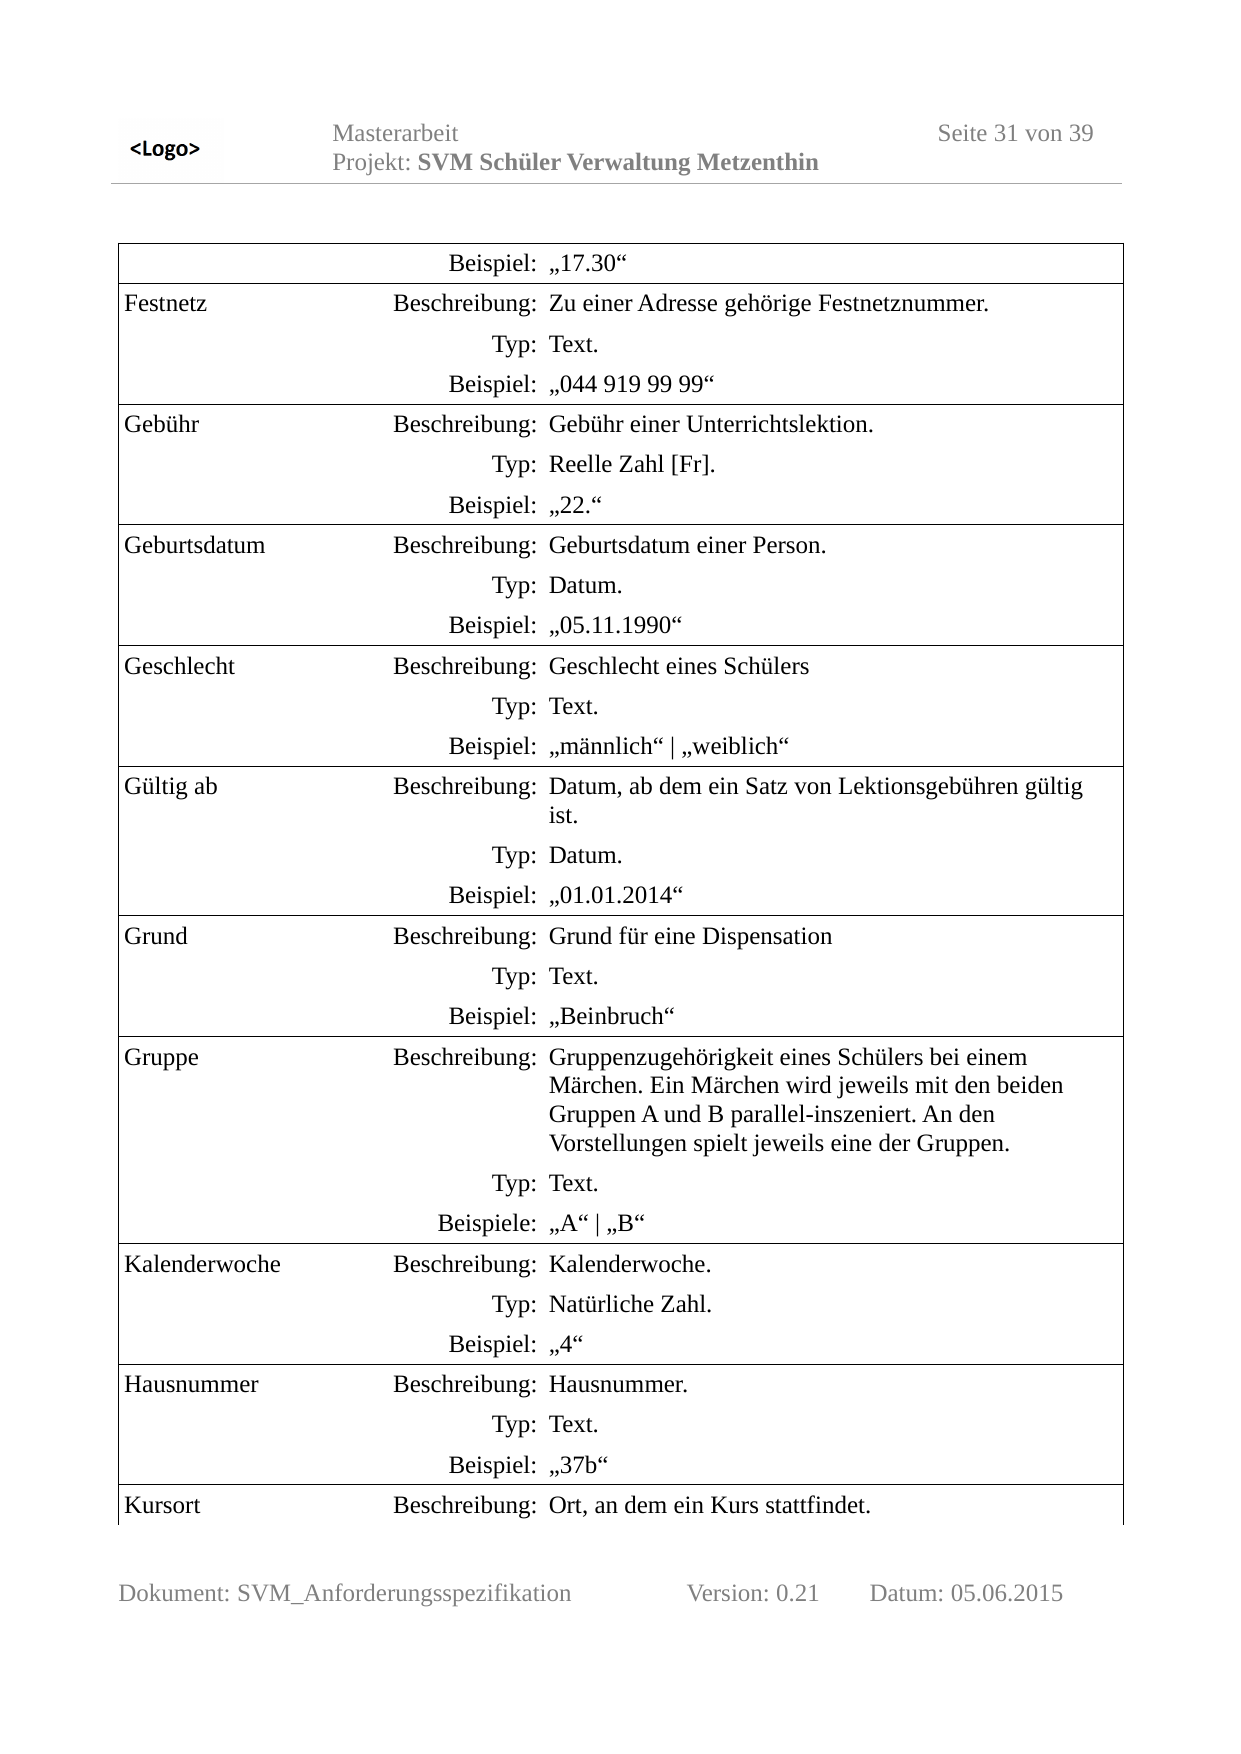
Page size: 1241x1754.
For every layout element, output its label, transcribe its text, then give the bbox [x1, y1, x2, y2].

table_cell „05.11.1990“ [543, 605, 1123, 645]
table_cell Beschreibung: [384, 1244, 543, 1283]
table_cell [119, 484, 384, 524]
table_cell „37b“ [543, 1444, 1123, 1484]
table_cell Text. [543, 1404, 1123, 1444]
table_cell [119, 605, 384, 645]
table_cell [119, 323, 384, 363]
table_cell Beispiel: [384, 875, 543, 915]
table_cell „A“ | „B“ [543, 1203, 1123, 1243]
table_cell [119, 444, 384, 484]
table_cell Typ: [384, 685, 543, 725]
table_cell Geschlecht eines Schülers [543, 646, 1123, 685]
table_cell „Beinbruch“ [543, 996, 1123, 1036]
table_cell Beschreibung: [384, 767, 543, 835]
table_cell [119, 875, 384, 915]
table_cell Beschreibung: [384, 1485, 543, 1524]
table_cell Beschreibung: [384, 405, 543, 444]
table_cell Typ: [384, 444, 543, 484]
table_cell [119, 1163, 384, 1203]
table_cell Beschreibung: [384, 1037, 543, 1162]
table_cell Gebühr [119, 405, 384, 444]
table_cell Beispiel: [384, 363, 543, 403]
table_cell [119, 565, 384, 605]
table_cell Kalenderwoche [119, 1244, 384, 1283]
table_cell Text. [543, 955, 1123, 996]
table_cell Gruppenzugehörigkeit eines Schülers bei einem Märchen. Ein Märchen wird jeweils mit den beiden Gruppen A und B parallel-inszeniert. An den Vorstellungen spielt jeweils eine der Gruppen. [543, 1037, 1123, 1162]
table_cell [119, 1203, 384, 1243]
table_cell Datum. [543, 835, 1123, 875]
table_cell Gültig ab [119, 767, 384, 835]
table_cell Reelle Zahl [Fr]. [543, 444, 1123, 484]
table_cell Typ: [384, 323, 543, 363]
table_cell [119, 725, 384, 766]
table_cell Beispiel: [384, 244, 543, 283]
table_cell „17.30“ [543, 244, 1123, 283]
table_cell „01.01.2014“ [543, 875, 1123, 915]
table_cell Beschreibung: [384, 646, 543, 685]
table_cell Beschreibung: [384, 284, 543, 323]
table_cell [119, 955, 384, 996]
table_cell Beispiel: [384, 605, 543, 645]
table_cell [119, 1323, 384, 1363]
table_cell Hausnummer. [543, 1365, 1123, 1404]
table_cell [119, 363, 384, 403]
table_cell Beschreibung: [384, 1365, 543, 1404]
table_cell [119, 1444, 384, 1484]
table_cell Ort, an dem ein Kurs stattfindet. [543, 1485, 1123, 1524]
table_cell [119, 835, 384, 875]
table_cell Beispiel: [384, 725, 543, 766]
table_cell Kalenderwoche. [543, 1244, 1123, 1283]
table_cell Typ: [384, 565, 543, 605]
table_cell [119, 996, 384, 1036]
table_cell Geburtsdatum einer Person. [543, 525, 1123, 564]
table_cell Geburtsdatum [119, 525, 384, 564]
table_cell Beschreibung: [384, 916, 543, 955]
table_cell Natürliche Zahl. [543, 1283, 1123, 1323]
table_cell Gebühr einer Unterrichtslektion. [543, 405, 1123, 444]
table_cell Grund für eine Dispensation [543, 916, 1123, 955]
table_cell [119, 1404, 384, 1444]
table_cell Datum, ab dem ein Satz von Lektionsgebühren gültig ist. [543, 767, 1123, 835]
table_cell Beispiel: [384, 1444, 543, 1484]
table_cell Beispiel: [384, 484, 543, 524]
table_cell Geschlecht [119, 646, 384, 685]
table_cell [119, 1283, 384, 1323]
table_cell Festnetz [119, 284, 384, 323]
table_cell Beispiel: [384, 1323, 543, 1363]
table_cell Text. [543, 685, 1123, 725]
table_cell Datum. [543, 565, 1123, 605]
table_cell Beschreibung: [384, 525, 543, 564]
table_cell Hausnummer [119, 1365, 384, 1404]
table_cell Beispiel: [384, 996, 543, 1036]
table_cell Text. [543, 323, 1123, 363]
picture [118, 118, 224, 183]
table_cell Typ: [384, 1283, 543, 1323]
table_cell Kursort [119, 1485, 384, 1524]
table_cell „22.“ [543, 484, 1123, 524]
table_cell Gruppe [119, 1037, 384, 1162]
table_cell Typ: [384, 1163, 543, 1203]
table_cell Typ: [384, 1404, 543, 1444]
table_cell Text. [543, 1163, 1123, 1203]
table_cell „044 919 99 99“ [543, 363, 1123, 403]
table_cell Beispiele: [384, 1203, 543, 1243]
table_cell [119, 685, 384, 725]
table_cell [119, 244, 384, 283]
table_cell „4“ [543, 1323, 1123, 1363]
table_cell Grund [119, 916, 384, 955]
table_cell Typ: [384, 955, 543, 996]
table_cell Typ: [384, 835, 543, 875]
table_cell „männlich“ | „weiblich“ [543, 725, 1123, 766]
table_cell Zu einer Adresse gehörige Festnetznummer. [543, 284, 1123, 323]
